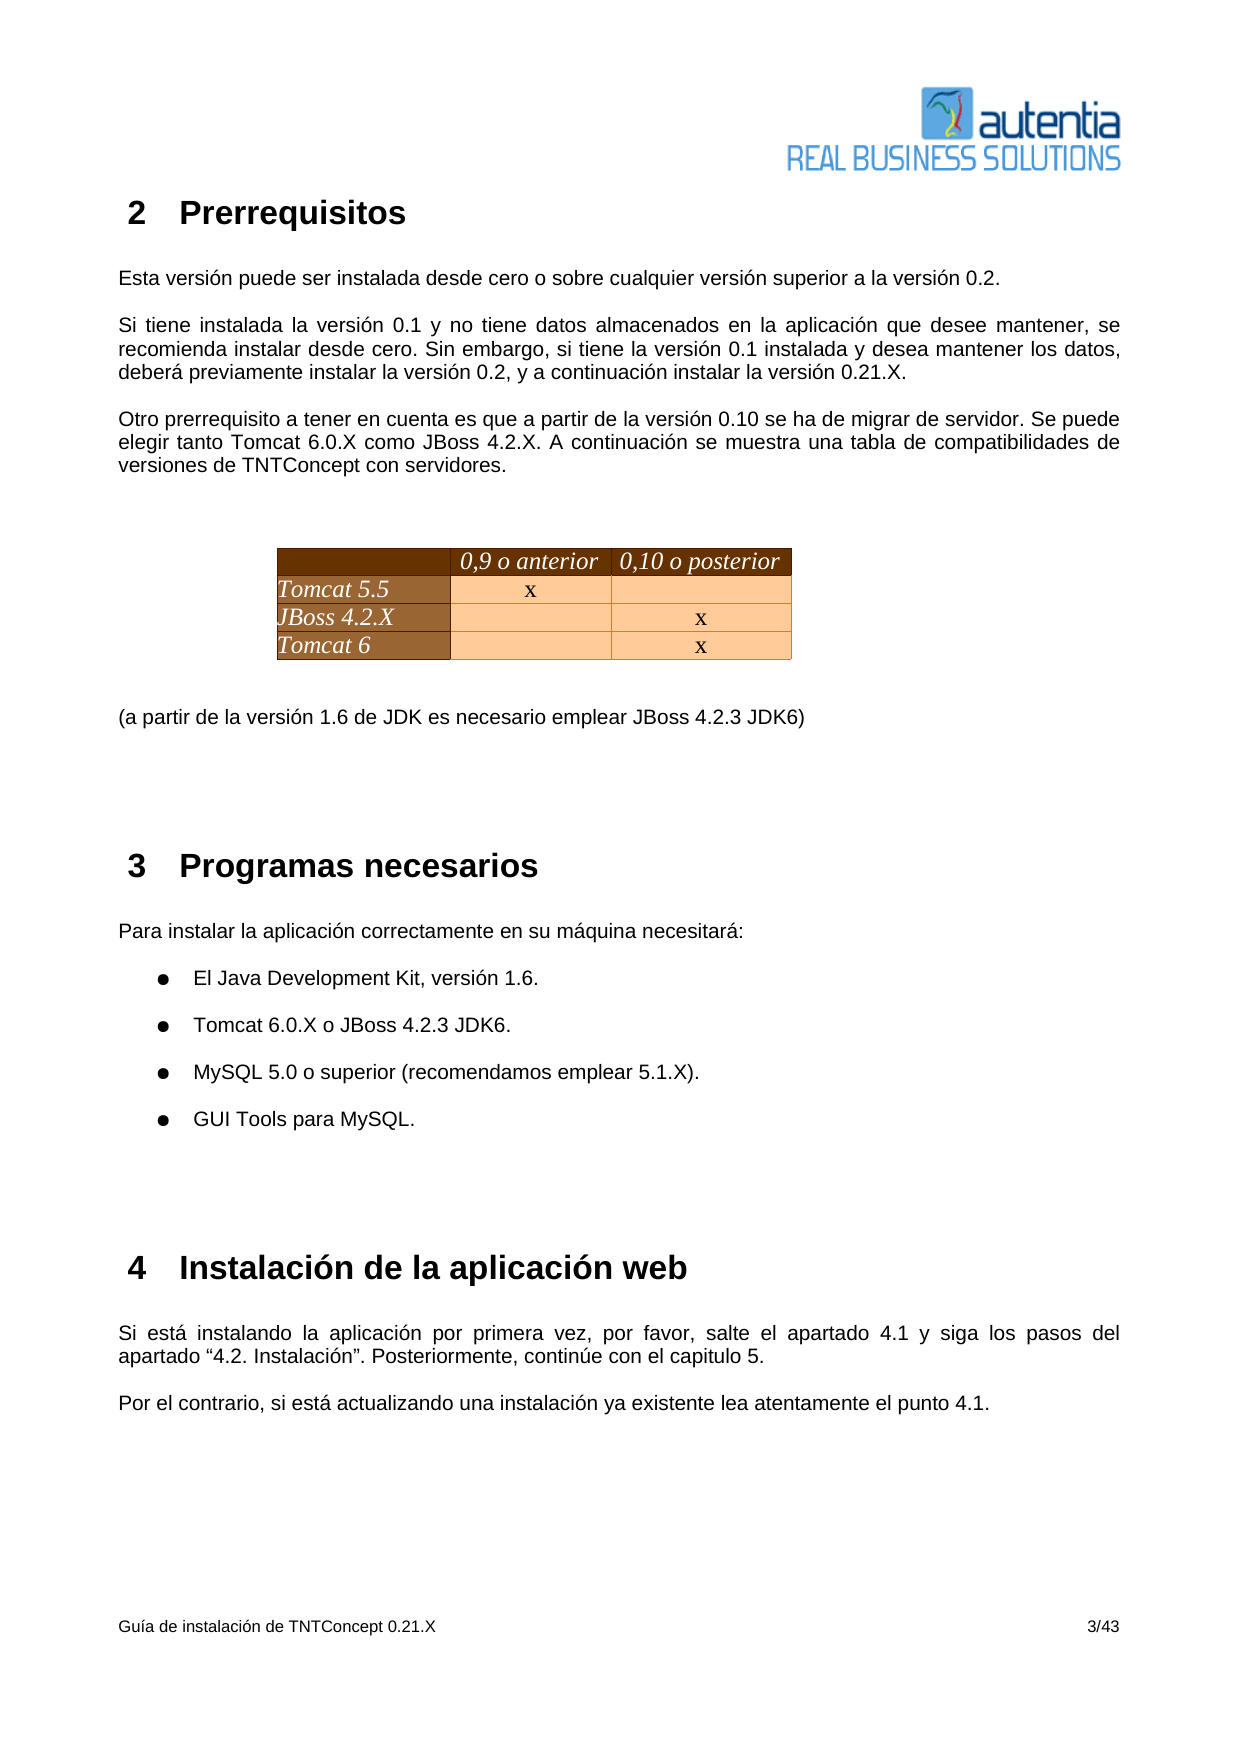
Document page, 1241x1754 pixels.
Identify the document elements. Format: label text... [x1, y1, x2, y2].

table_cell Tomcat 5.5 [278, 576, 450, 603]
text Si está instalando la aplicación por primera vez, por favor, salte el apartado 4.1 y siga los pasos del apartado “4.2. Instalación”. Posteriormente, continúe con el capitulo 5. [118, 1322, 1122, 1368]
list Tomcat 6.0.X o JBoss 4.2.3 JDK6. [156, 1014, 1122, 1037]
table_cell [451, 632, 611, 659]
table_cell x [612, 632, 791, 659]
text Por el contrario, si está actualizando una instalación ya existente lea atentamente el punto 4.1. [118, 1392, 1122, 1415]
text (a partir de la versión 1.6 de JDK es necesario emplear JBoss 4.2.3 JDK6) [118, 706, 1122, 729]
text Si tiene instalada la versión 0.1 y no tiene datos almacenados en la aplicación que desee mantener, se recomienda instalar desde cero. Sin embargo, si tiene la versión 0.1 instalada y desea mantener los datos, deberá previamente instalar la versión 0.2, y a continuación instalar la versión 0.21.X. [118, 314, 1122, 383]
text Otro prerrequisito a tener en cuenta es que a partir de la versión 0.10 se ha de migrar de servidor. Se puede elegir tanto Tomcat 6.0.X como JBoss 4.2.X. A continuación se muestra una tabla de compatibilidades de versiones de TNTConcept con servidores. [118, 407, 1122, 477]
list GUI Tools para MySQL. [156, 1107, 1122, 1131]
subtitle Prerrequisitos [118, 194, 1122, 232]
text Para instalar la aplicación correctamente en su máquina necesitará: [118, 920, 1122, 943]
table_cell x [612, 604, 791, 631]
picture [782, 85, 1123, 178]
subtitle Instalación de la aplicación web [118, 1249, 1122, 1286]
table_cell [612, 576, 791, 603]
table_cell Tomcat 6 [278, 632, 450, 659]
table_cell x [451, 576, 611, 603]
table_header 0,9 o anterior [451, 549, 611, 575]
table_cell JBoss 4.2.X [278, 604, 450, 631]
subtitle Programas necesarios [118, 847, 1122, 884]
list MySQL 5.0 o superior (recomendamos emplear 5.1.X). [156, 1061, 1122, 1084]
table_header 0,10 o posterior [612, 549, 791, 575]
text Esta versión puede ser instalada desde cero o sobre cualquier versión superior a la versión 0.2. [118, 267, 1122, 290]
list El Java Development Kit, versión 1.6. [156, 967, 1122, 990]
table_header [278, 549, 450, 575]
table_cell [451, 604, 611, 631]
